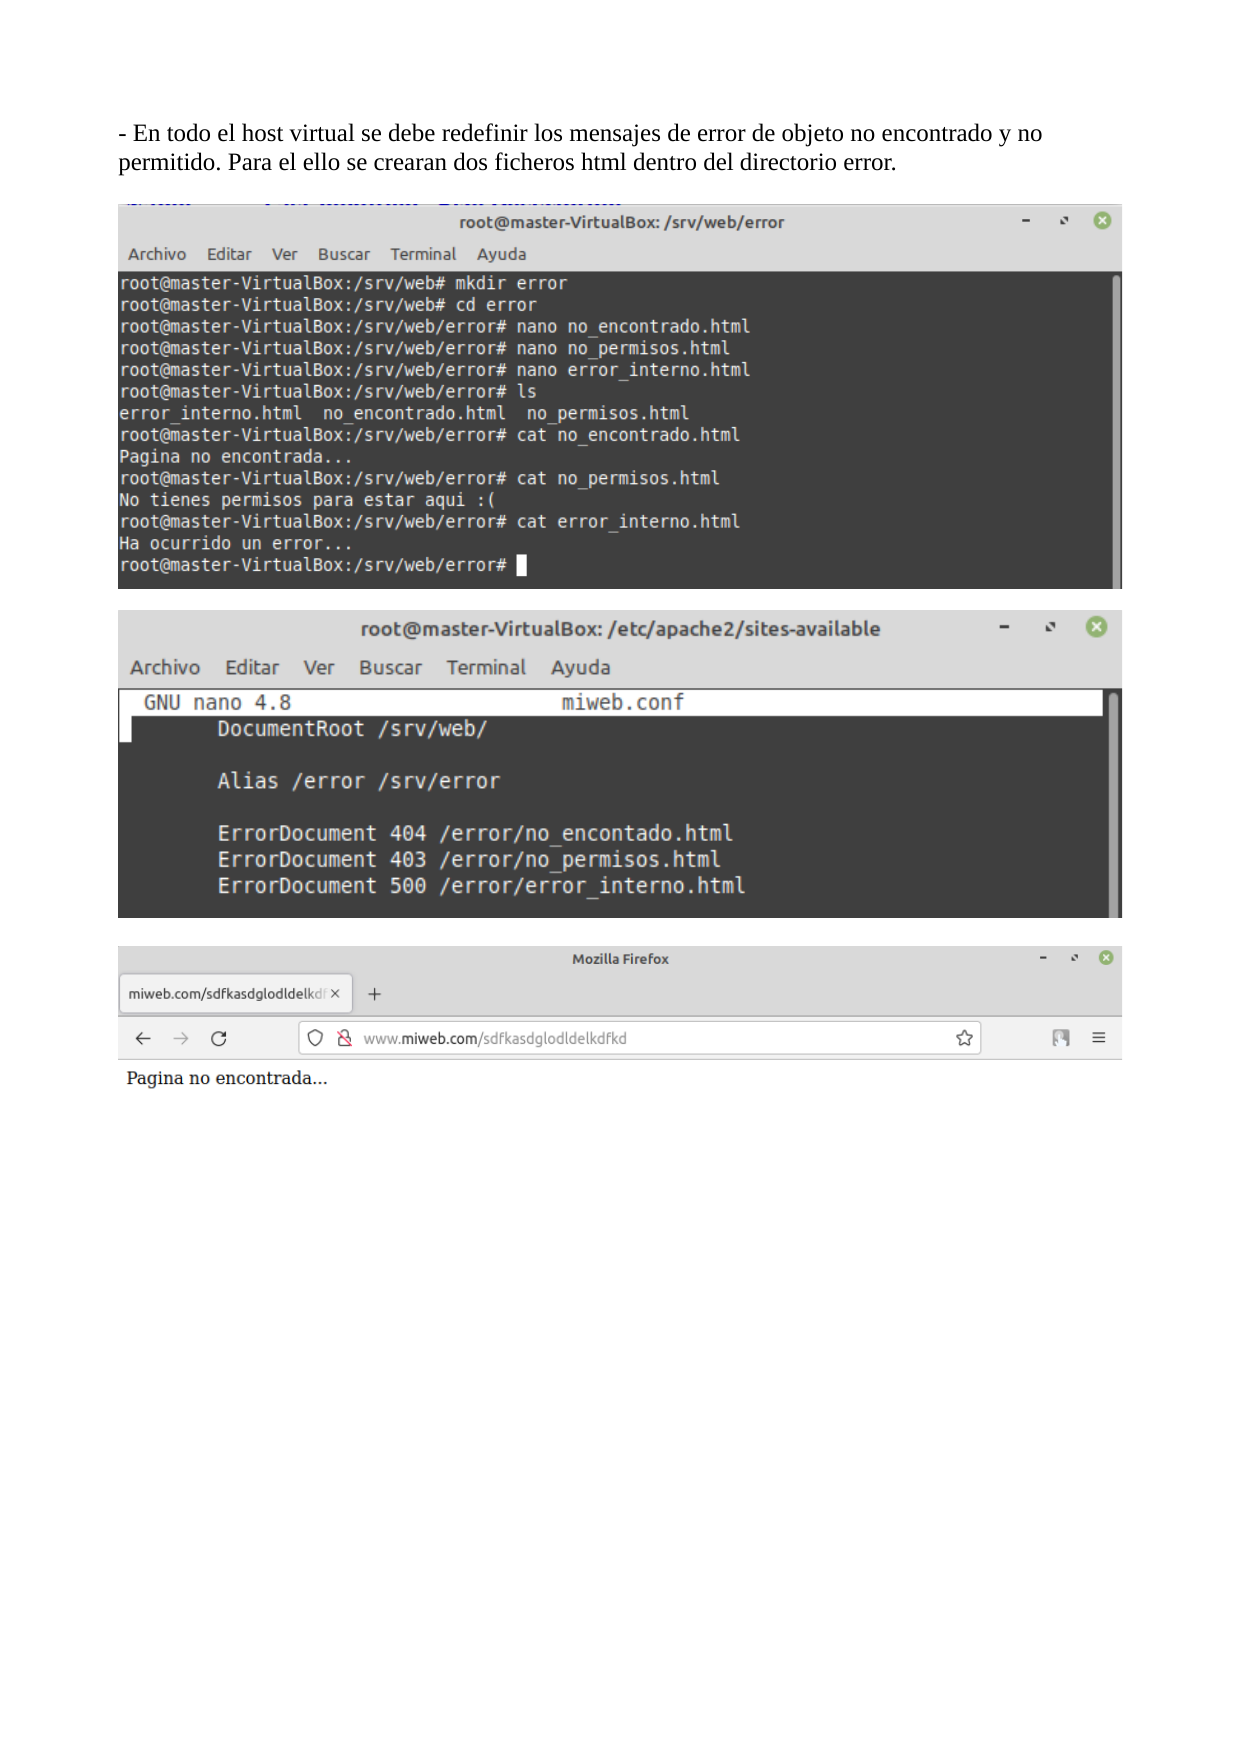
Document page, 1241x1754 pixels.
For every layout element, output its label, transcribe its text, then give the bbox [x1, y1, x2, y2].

picture [118, 610, 1123, 918]
picture [118, 946, 1123, 1139]
picture [118, 204, 1123, 589]
text - En todo el host virtual se debe redefinir los mensajes de error de objeto no encontrado y no permitido. Para el ello se crearan dos ficheros html dentro del directorio error. [118, 118, 1122, 176]
